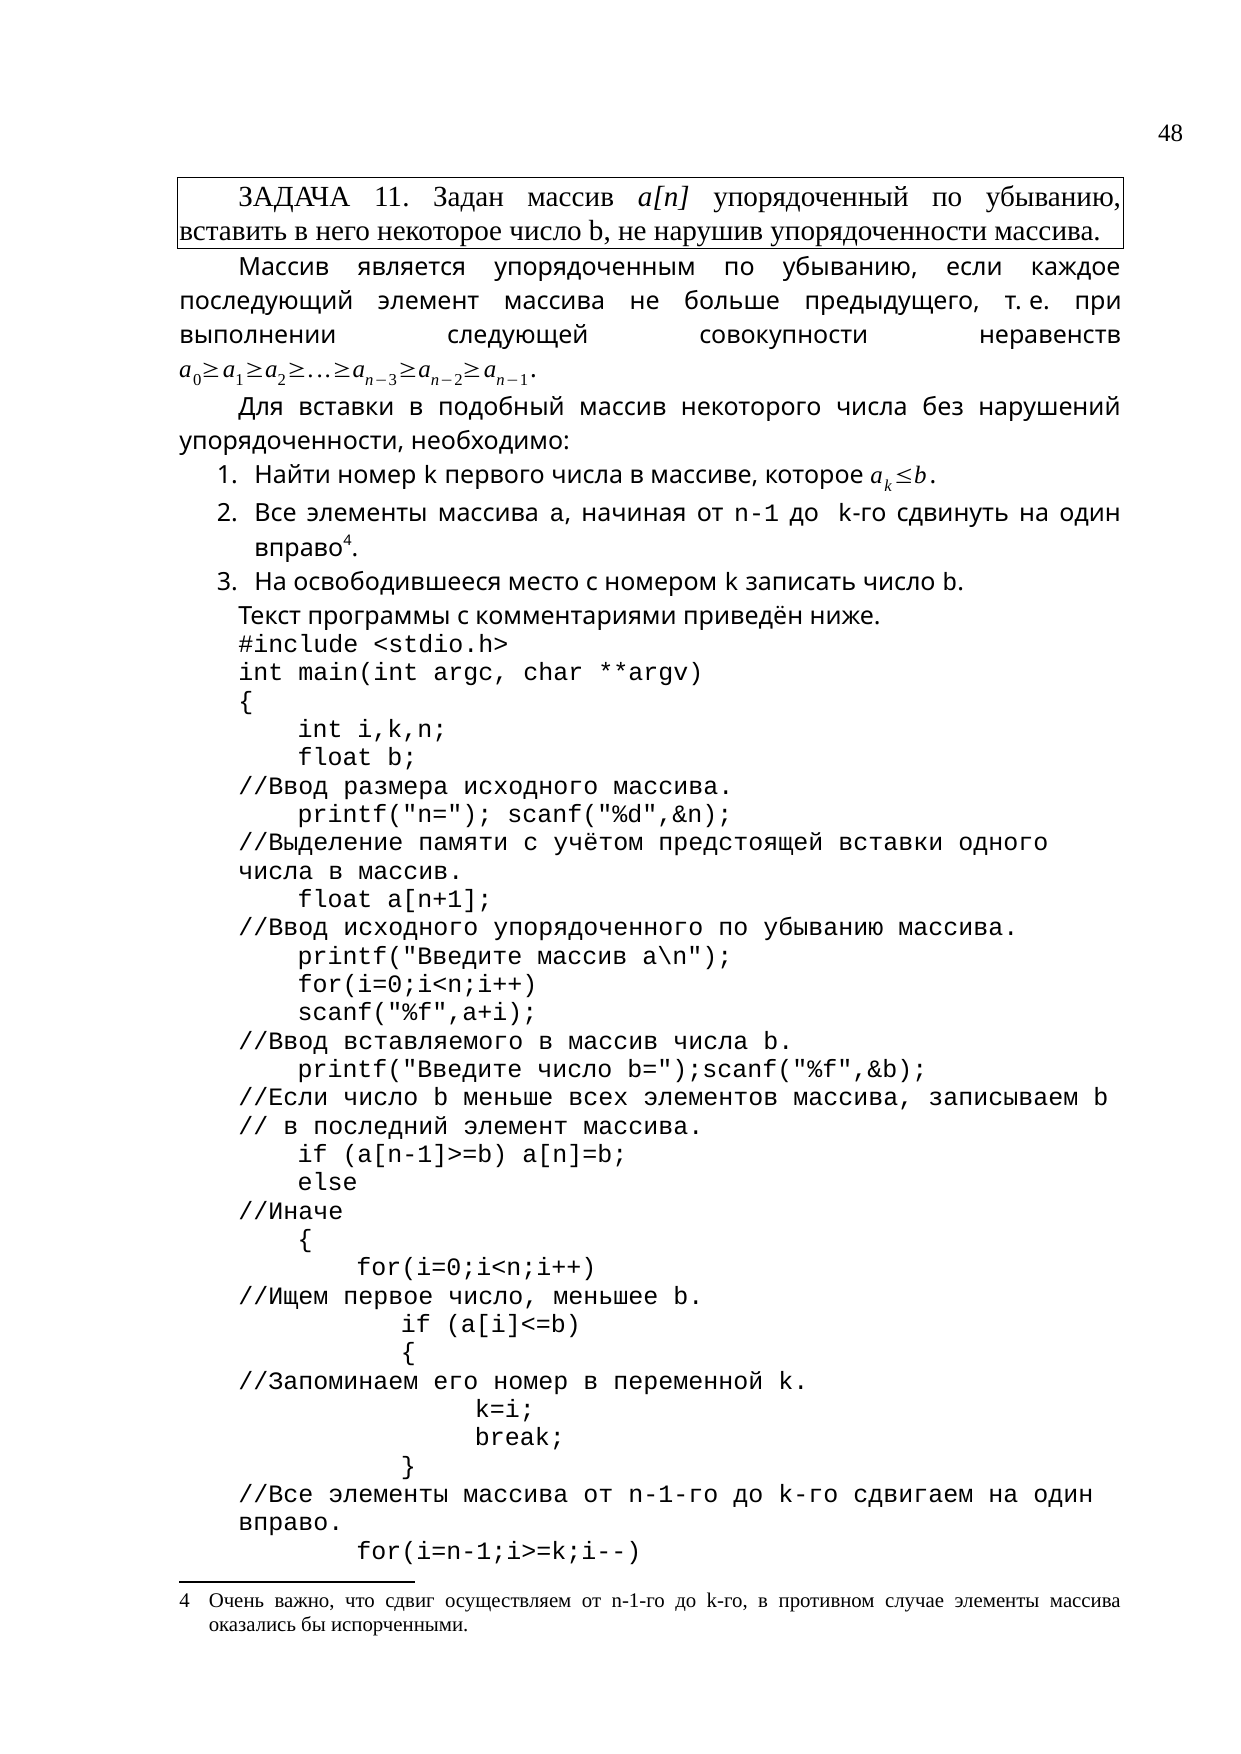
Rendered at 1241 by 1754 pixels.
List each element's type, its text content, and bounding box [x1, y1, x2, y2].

text //Все элементы массива от n-1-го до k-го сдвигаем на один вправо. [238, 1482, 1121, 1538]
text printf("Введите число b=");scanf("%f",&b); [238, 1057, 1121, 1085]
text { [238, 1227, 1121, 1255]
text else [238, 1170, 1121, 1198]
text Текст программы с комментариями приведён ниже. [179, 597, 1121, 632]
text Массив является упорядоченным по убыванию, если каждое последующий элемент массива не больше предыдущего, т. е. при выполнении следующей совокупности неравенств. [179, 249, 1121, 389]
text //Ввод размера исходного массива. [238, 773, 1121, 802]
list Очень важно, что сдвиг осуществляем от n-1-го до k-го, в противном случае элементы массива оказались бы испорченными. [179, 1588, 1121, 1636]
text float a[n+1]; [238, 887, 1121, 915]
text if (a[i]<=b) [238, 1312, 1121, 1340]
text printf("n="); scanf("%d",&n); [238, 802, 1121, 830]
text { [238, 1340, 1121, 1368]
text { [238, 688, 1121, 717]
text for(i=0;i<n;i++) [238, 1255, 1121, 1283]
text break; [238, 1425, 1121, 1453]
text // в последний элемент массива. [238, 1113, 1121, 1142]
text k=i; [238, 1397, 1121, 1425]
text if (a[n-1]>=b) a[n]=b; [238, 1142, 1121, 1170]
text Для вставки в подобный массив некоторого числа без нарушений упорядоченности, необходимо: [179, 389, 1121, 457]
text #include <stdio.h> [238, 632, 1121, 660]
text for(i=n-1;i>=k;i--) [238, 1538, 1121, 1567]
text //Ввод вставляемого в массив числа b. [238, 1028, 1121, 1057]
text //Иначе [238, 1198, 1121, 1227]
text for(i=0;i<n;i++) [238, 972, 1121, 1000]
list Все элементы массива a, начиная от n-1 до k-го сдвинуть на один вправо. [217, 495, 1121, 563]
text } [238, 1453, 1121, 1482]
text int main(int argc, char **argv) [238, 660, 1121, 688]
text float b; [238, 745, 1121, 773]
text //Если число b меньше всех элементов массива, записываем b [238, 1085, 1121, 1113]
list Найти номер k первого числа в массиве, которое . [217, 457, 1121, 495]
text int i,k,n; [238, 717, 1121, 745]
text printf("Введите массив a\n"); [238, 943, 1121, 972]
text //Ищем первое число, меньшее b. [238, 1283, 1121, 1312]
text scanf("%f",a+i); [238, 1000, 1121, 1028]
list На освободившееся место с номером k записать число b. [217, 563, 1121, 597]
text //Ввод исходного упорядоченного по убыванию массива. [238, 915, 1121, 943]
text //Запоминаем его номер в переменной k. [238, 1368, 1121, 1397]
text //Выделение памяти с учётом предстоящей вставки одного числа в массив. [238, 830, 1121, 887]
text ЗАДАЧА 11. Задан массив a[n] упорядоченный по убыванию, вставить в него некоторое число b, не нарушив упорядоченности массива. [178, 178, 1123, 248]
